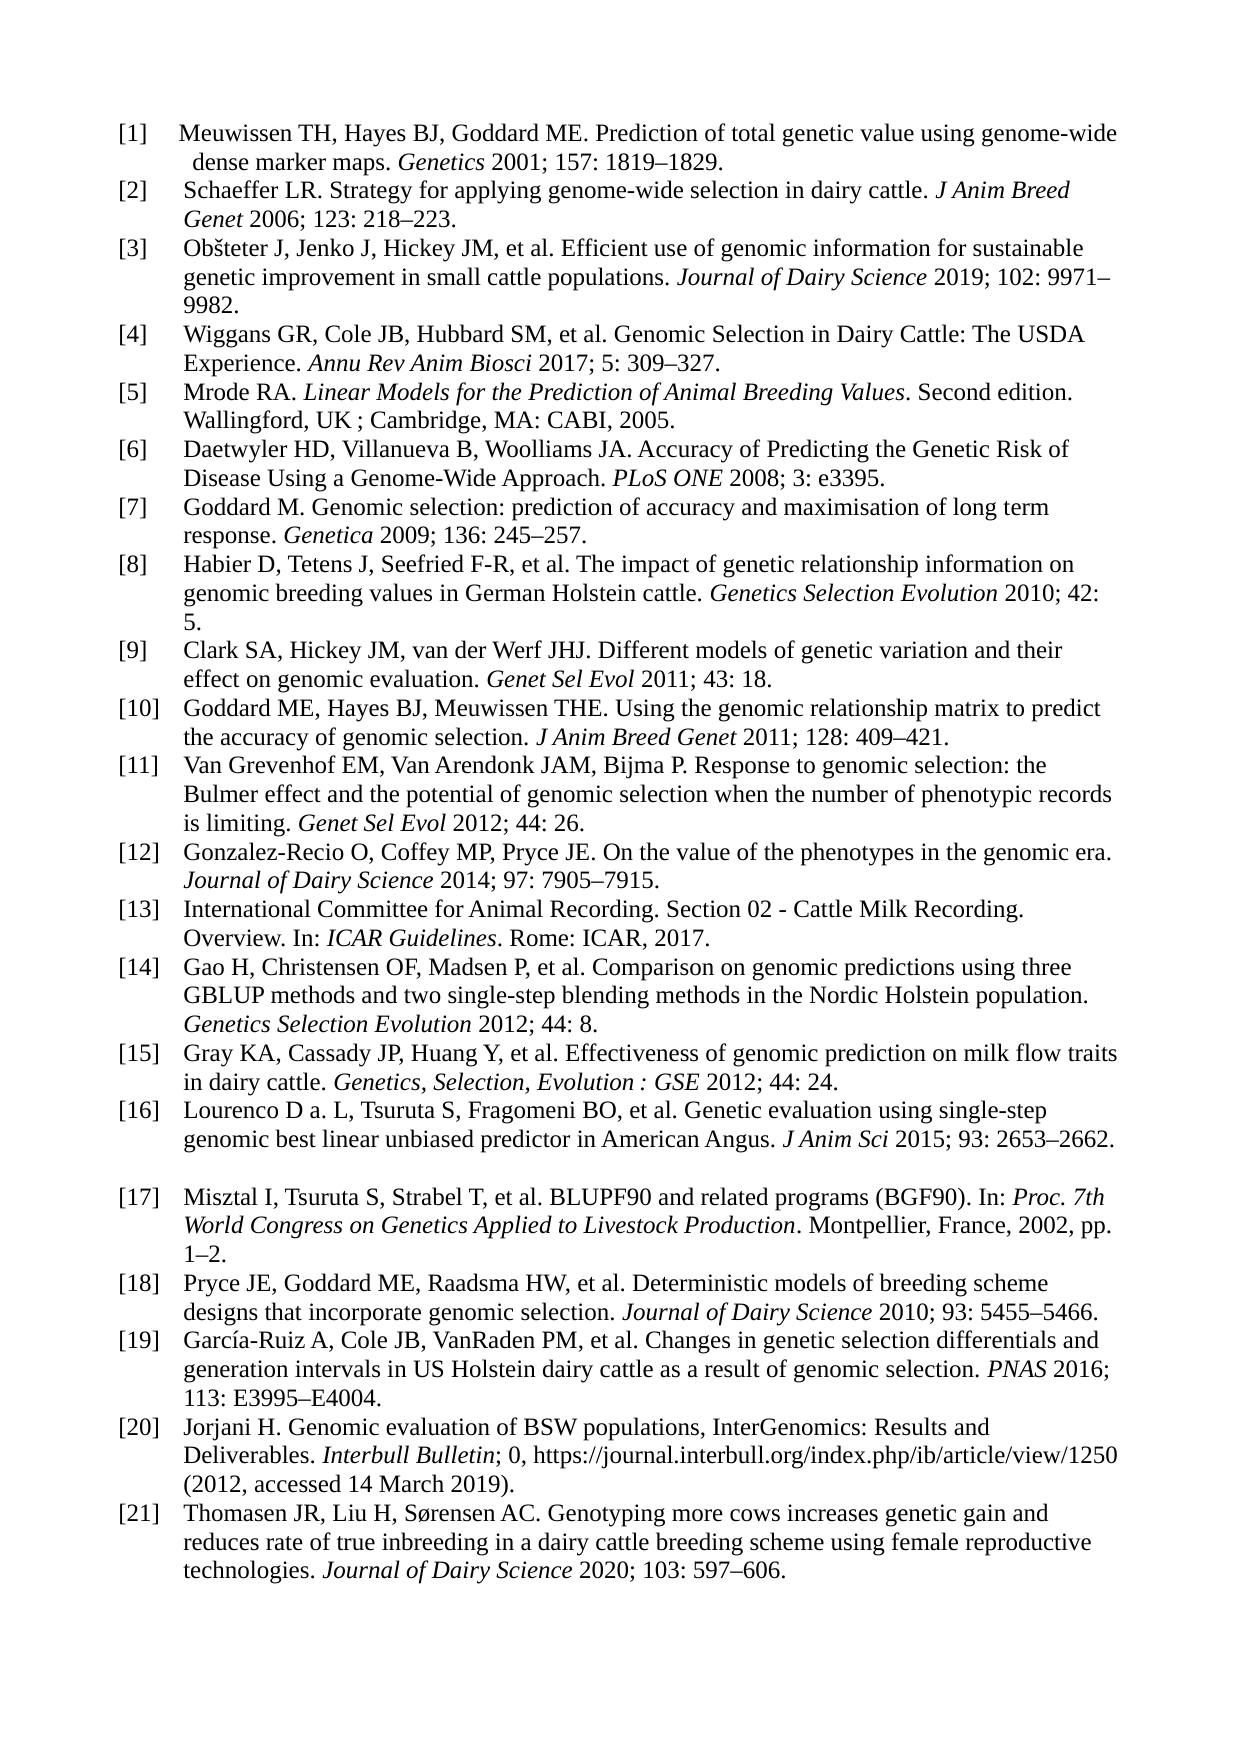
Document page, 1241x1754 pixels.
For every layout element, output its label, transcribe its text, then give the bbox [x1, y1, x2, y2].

text [14] Gao H, Christensen OF, Madsen P, et al. Comparison on genomic predictions using three GBLUP methods and two single-step blending methods in the Nordic Holstein population. Genetics Selection Evolution 2012; 44: 8. [118, 952, 1122, 1038]
text [11] Van Grevenhof EM, Van Arendonk JAM, Bijma P. Response to genomic selection: the Bulmer effect and the potential of genomic selection when the number of phenotypic records is limiting. Genet Sel Evol 2012; 44: 26. [118, 751, 1122, 837]
text [19] García-Ruiz A, Cole JB, VanRaden PM, et al. Changes in genetic selection differentials and generation intervals in US Holstein dairy cattle as a result of genomic selection. PNAS 2016; 113: E3995–E4004. [118, 1326, 1122, 1412]
text [15] Gray KA, Cassady JP, Huang Y, et al. Effectiveness of genomic prediction on milk flow traits in dairy cattle. Genetics, Selection, Evolution : GSE 2012; 44: 24. [118, 1038, 1122, 1096]
text [4] Wiggans GR, Cole JB, Hubbard SM, et al. Genomic Selection in Dairy Cattle: The USDA Experience. Annu Rev Anim Biosci 2017; 5: 309–327. [118, 319, 1122, 377]
text [7] Goddard M. Genomic selection: prediction of accuracy and maximisation of long term response. Genetica 2009; 136: 245–257. [118, 492, 1122, 549]
text [10] Goddard ME, Hayes BJ, Meuwissen THE. Using the genomic relationship matrix to predict the accuracy of genomic selection. J Anim Breed Genet 2011; 128: 409–421. [118, 693, 1122, 751]
text [2] Schaeffer LR. Strategy for applying genome-wide selection in dairy cattle. J Anim Breed Genet 2006; 123: 218–223. [118, 176, 1122, 233]
text [3] Obšteter J, Jenko J, Hickey JM, et al. Efficient use of genomic information for sustainable genetic improvement in small cattle populations. Journal of Dairy Science 2019; 102: 9971–9982. [118, 233, 1122, 319]
text [1] Meuwissen TH, Hayes BJ, Goddard ME. Prediction of total genetic value using genome-wide dense marker maps. Genetics 2001; 157: 1819–1829. [118, 118, 1122, 176]
text [16] Lourenco D a. L, Tsuruta S, Fragomeni BO, et al. Genetic evaluation using single-step genomic best linear unbiased predictor in American Angus. J Anim Sci 2015; 93: 2653–2662. [118, 1096, 1122, 1153]
text [20] Jorjani H. Genomic evaluation of BSW populations, InterGenomics: Results and Deliverables. Interbull Bulletin; 0, https://journal.interbull.org/index.php/ib/article/view/1250 (2012, accessed 14 March 2019). [118, 1412, 1122, 1498]
text [5] Mrode RA. Linear Models for the Prediction of Animal Breeding Values. Second edition. Wallingford, UK ; Cambridge, MA: CABI, 2005. [118, 377, 1122, 434]
text [6] Daetwyler HD, Villanueva B, Woolliams JA. Accuracy of Predicting the Genetic Risk of Disease Using a Genome-Wide Approach. PLoS ONE 2008; 3: e3395. [118, 434, 1122, 492]
text [9] Clark SA, Hickey JM, van der Werf JHJ. Different models of genetic variation and their effect on genomic evaluation. Genet Sel Evol 2011; 43: 18. [118, 636, 1122, 693]
text [13] International Committee for Animal Recording. Section 02 - Cattle Milk Recording. Overview. In: ICAR Guidelines. Rome: ICAR, 2017. [118, 894, 1122, 952]
text [8] Habier D, Tetens J, Seefried F-R, et al. The impact of genetic relationship information on genomic breeding values in German Holstein cattle. Genetics Selection Evolution 2010; 42: 5. [118, 549, 1122, 636]
text [12] Gonzalez-Recio O, Coffey MP, Pryce JE. On the value of the phenotypes in the genomic era. Journal of Dairy Science 2014; 97: 7905–7915. [118, 837, 1122, 894]
text [18] Pryce JE, Goddard ME, Raadsma HW, et al. Deterministic models of breeding scheme designs that incorporate genomic selection. Journal of Dairy Science 2010; 93: 5455–5466. [118, 1268, 1122, 1326]
text [21] Thomasen JR, Liu H, Sørensen AC. Genotyping more cows increases genetic gain and reduces rate of true inbreeding in a dairy cattle breeding scheme using female reproductive technologies. Journal of Dairy Science 2020; 103: 597–606. [118, 1498, 1122, 1584]
text [17] Misztal I, Tsuruta S, Strabel T, et al. BLUPF90 and related programs (BGF90). In: Proc. 7th World Congress on Genetics Applied to Livestock Production. Montpellier, France, 2002, pp. 1–2. [118, 1182, 1122, 1268]
